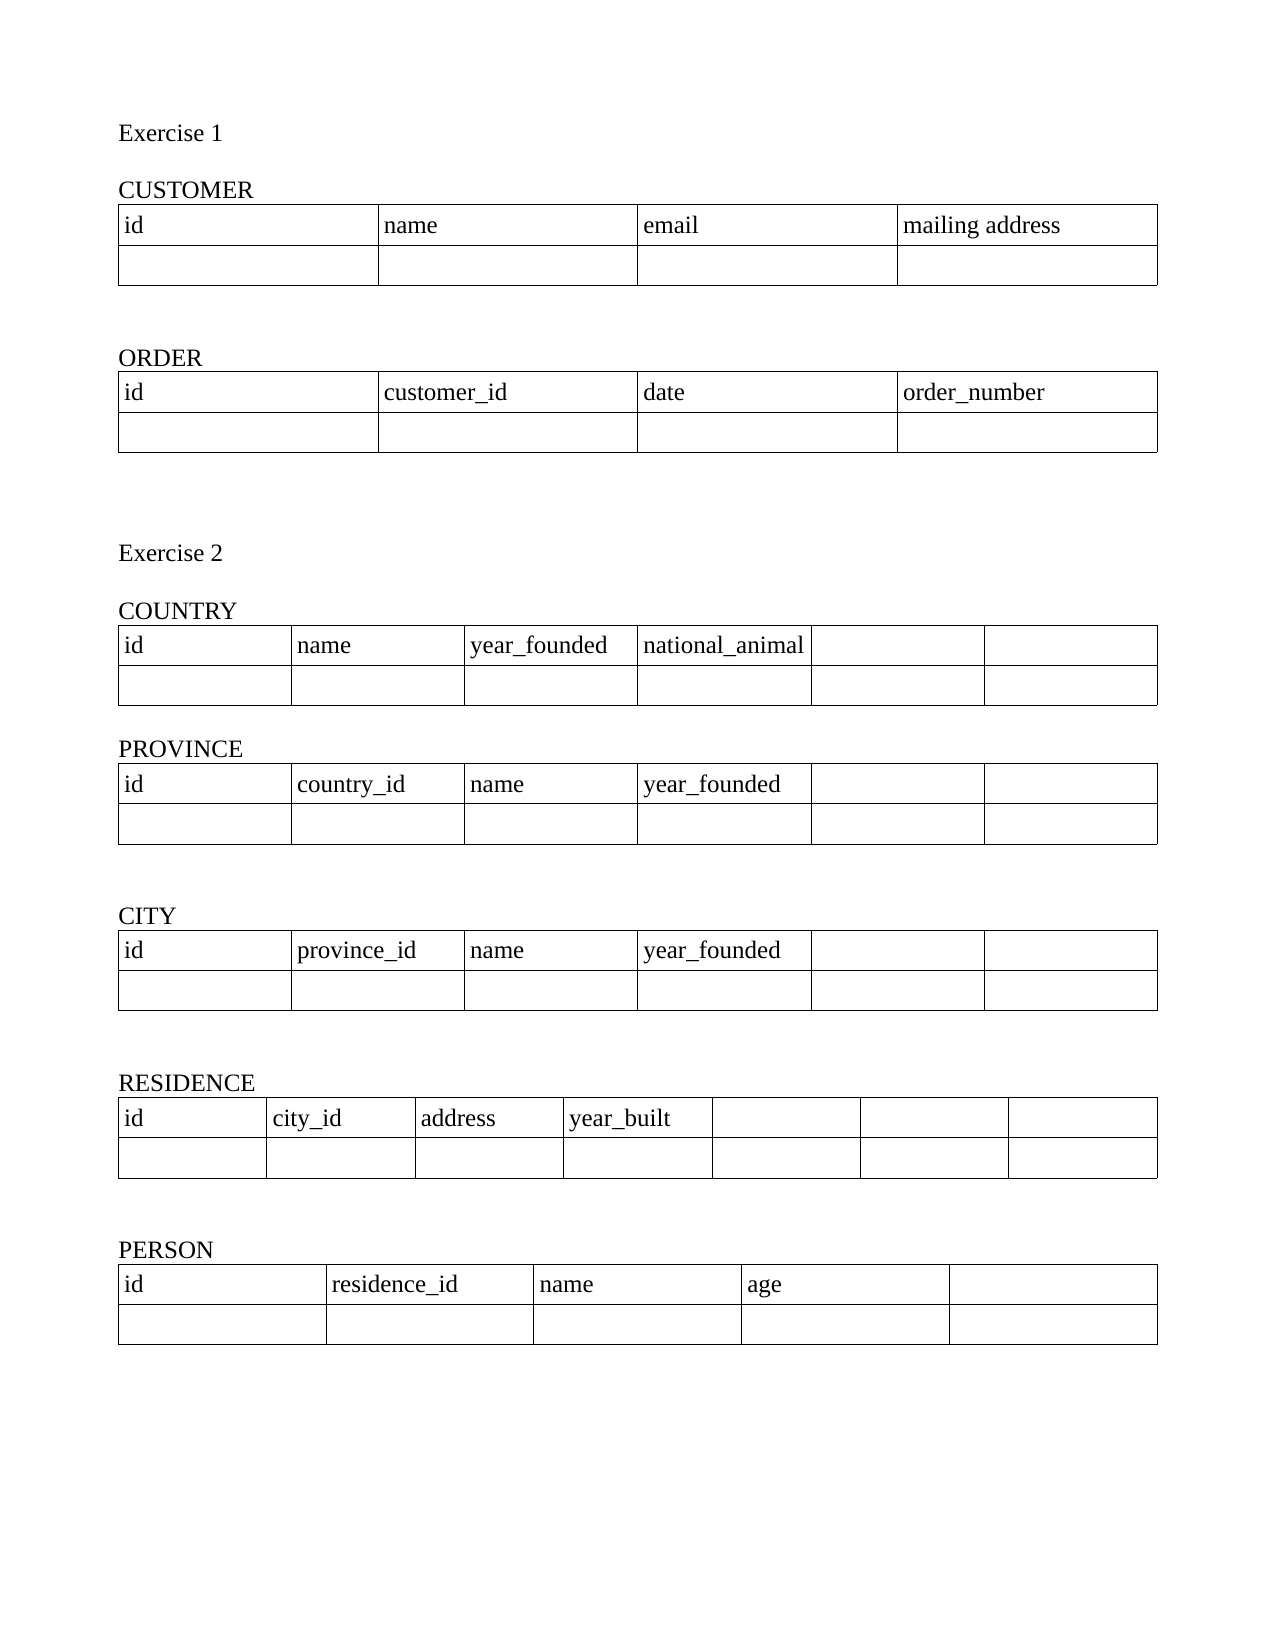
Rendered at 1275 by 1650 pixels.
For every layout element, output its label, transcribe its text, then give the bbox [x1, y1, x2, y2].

table_header [812, 626, 984, 665]
table_cell [638, 804, 811, 843]
table_header [861, 1098, 1008, 1137]
text CUSTOMER [118, 176, 1157, 204]
table_header city_id [267, 1098, 415, 1137]
table_cell [267, 1138, 415, 1177]
table_header name [292, 626, 464, 665]
table_header [812, 931, 984, 970]
table_header province_id [292, 931, 464, 970]
table_cell [742, 1305, 949, 1344]
table_header age [742, 1265, 949, 1304]
table_header email [638, 205, 897, 245]
table_cell [292, 971, 464, 1010]
table_cell [379, 246, 637, 285]
table_header [985, 764, 1157, 803]
table_cell [1009, 1138, 1157, 1177]
table_cell [465, 666, 637, 705]
table_cell [713, 1138, 860, 1177]
table_cell [985, 666, 1157, 705]
table_cell [898, 413, 1157, 452]
text CITY [118, 901, 1157, 930]
table_header residence_id [327, 1265, 533, 1304]
table_header year_founded [638, 931, 811, 970]
table_header id [119, 626, 291, 665]
table_header name [465, 931, 637, 970]
table_header id [119, 931, 291, 970]
table_cell [379, 413, 637, 452]
table_header [985, 626, 1157, 665]
table_header year_built [564, 1098, 712, 1137]
table_cell [465, 804, 637, 843]
text PROVINCE [118, 734, 1157, 763]
table_header customer_id [379, 372, 637, 412]
table_header id [119, 1098, 266, 1137]
table_cell [638, 666, 811, 705]
table_header [950, 1265, 1157, 1304]
table_header address [416, 1098, 563, 1137]
text Exercise 2 [118, 538, 1157, 567]
table_header date [638, 372, 897, 412]
table_cell [564, 1138, 712, 1177]
table_header id [119, 205, 378, 245]
table_header mailing address [898, 205, 1157, 245]
text ORDER [118, 343, 1157, 371]
table_cell [416, 1138, 563, 1177]
table_cell [119, 413, 378, 452]
table_cell [119, 666, 291, 705]
table_cell [638, 413, 897, 452]
table_header [812, 764, 984, 803]
table_cell [861, 1138, 1008, 1177]
table_cell [638, 246, 897, 285]
table_header [713, 1098, 860, 1137]
table_header year_founded [465, 626, 637, 665]
table_cell [812, 971, 984, 1010]
table_cell [898, 246, 1157, 285]
table_cell [119, 246, 378, 285]
table_header country_id [292, 764, 464, 803]
table_header year_founded [638, 764, 811, 803]
table_cell [465, 971, 637, 1010]
text COUNTRY [118, 596, 1157, 624]
text Exercise 1 [118, 118, 1157, 147]
table_header [985, 931, 1157, 970]
table_cell [985, 971, 1157, 1010]
table_cell [985, 804, 1157, 843]
table_cell [119, 971, 291, 1010]
table_header id [119, 1265, 326, 1304]
table_header id [119, 372, 378, 412]
table_header name [465, 764, 637, 803]
table_cell [327, 1305, 533, 1344]
table_header order_number [898, 372, 1157, 412]
table_header id [119, 764, 291, 803]
table_cell [119, 1138, 266, 1177]
table_header name [379, 205, 637, 245]
table_cell [638, 971, 811, 1010]
table_cell [119, 804, 291, 843]
table_header [1009, 1098, 1157, 1137]
text PERSON [118, 1235, 1157, 1264]
table_cell [950, 1305, 1157, 1344]
table_cell [534, 1305, 741, 1344]
text RESIDENCE [118, 1068, 1157, 1097]
table_cell [119, 1305, 326, 1344]
table_cell [292, 804, 464, 843]
table_cell [812, 804, 984, 843]
table_cell [292, 666, 464, 705]
table_cell [812, 666, 984, 705]
table_header name [534, 1265, 741, 1304]
table_header national_animal [638, 626, 811, 665]
